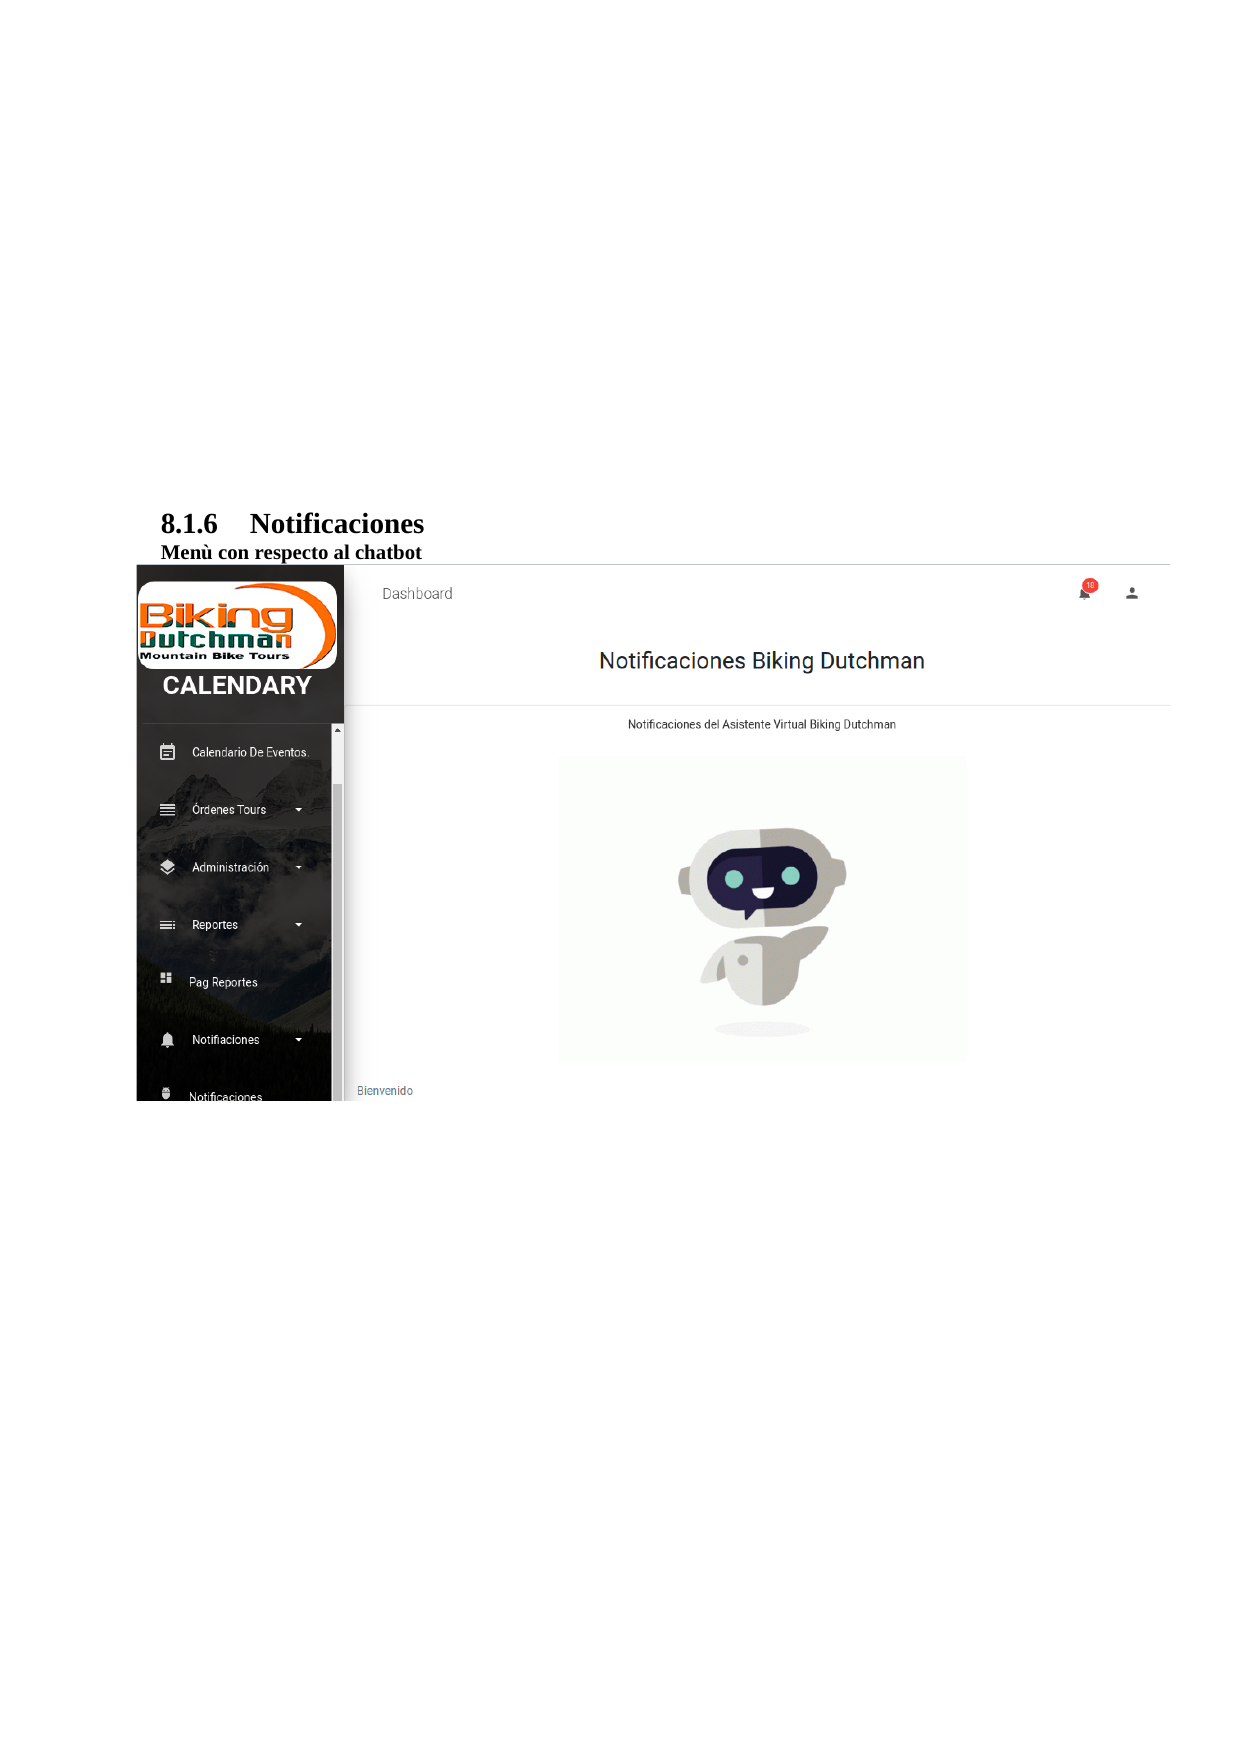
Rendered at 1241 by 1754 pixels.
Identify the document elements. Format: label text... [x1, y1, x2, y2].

picture [136, 564, 1171, 1101]
subtitle Notificaciones [161, 506, 1194, 540]
subtitle Menù con respecto al chatbot [161, 540, 1194, 564]
